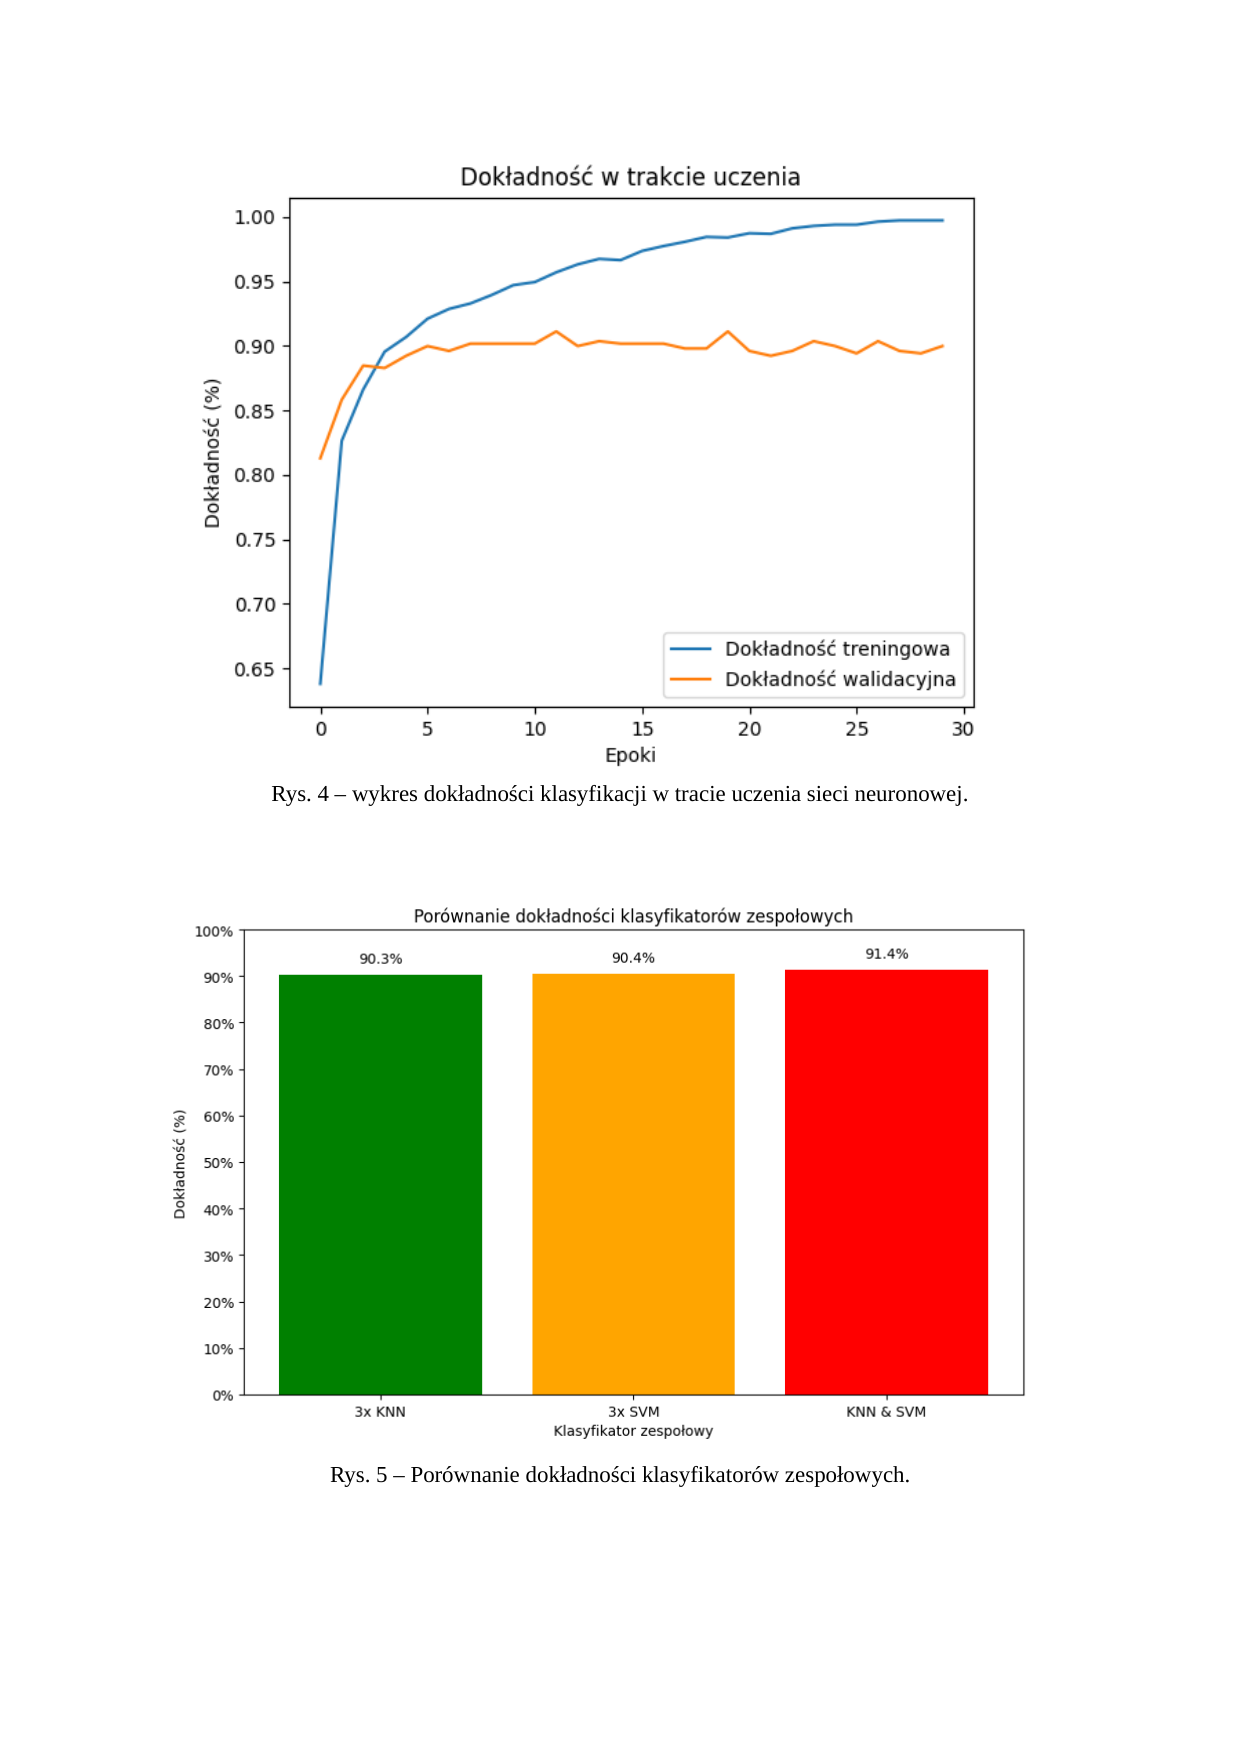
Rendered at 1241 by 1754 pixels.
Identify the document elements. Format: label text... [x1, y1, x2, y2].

picture [179, 118, 1062, 780]
text Rys. 4 – wykres dokładności klasyfikacji w tracie uczenia sieci neuronowej. [118, 118, 1122, 806]
text Rys. 5 – Porównanie dokładności klasyfikatorów zespołowych. [118, 1461, 1122, 1487]
picture [118, 858, 1123, 1461]
